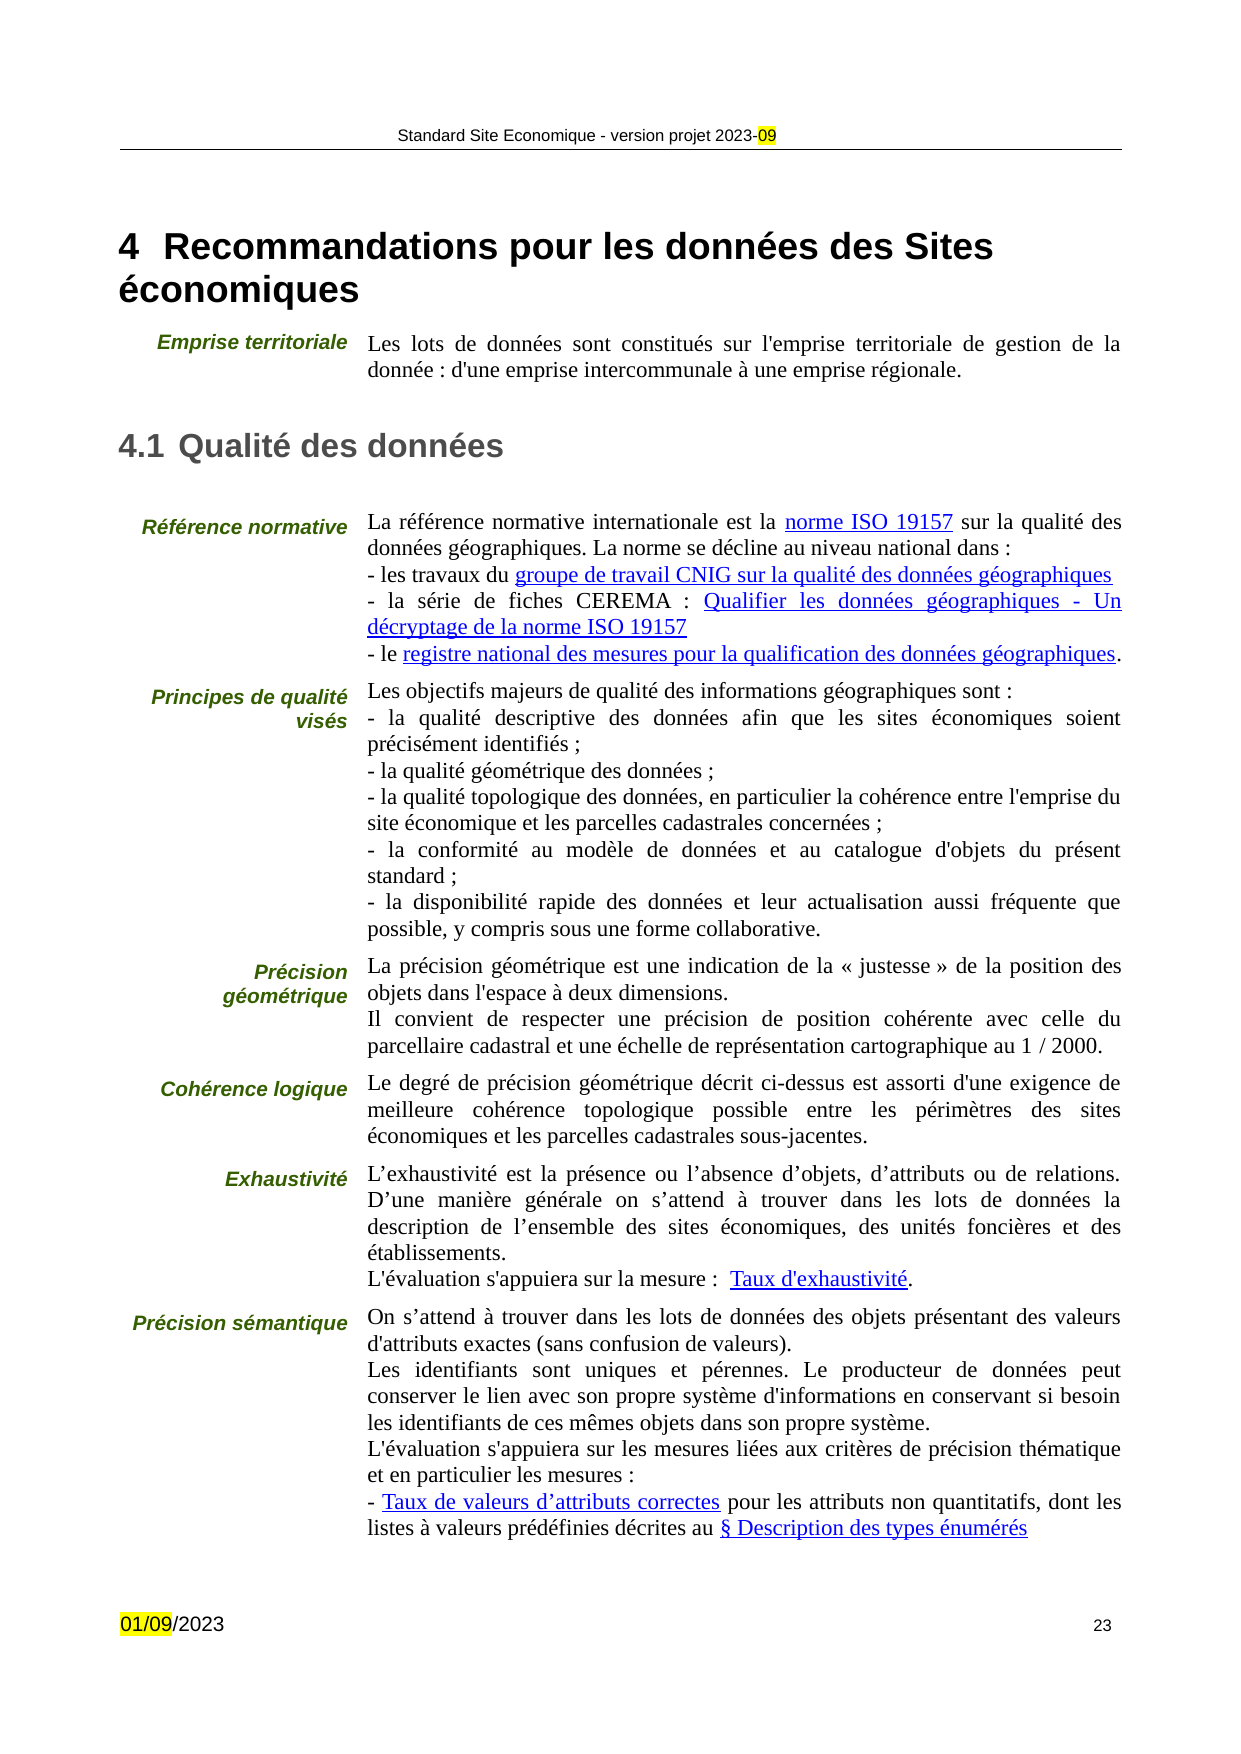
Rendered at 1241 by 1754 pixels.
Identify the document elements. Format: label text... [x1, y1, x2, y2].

table_header Référence normative [118, 502, 355, 672]
table_cell Principes de qualité visés [118, 672, 355, 947]
table_cell Cohérence logique [118, 1064, 355, 1154]
table_header La référence normative internationale est la norme ISO 19157 sur la qualité des données géographiques. La norme se décline au niveau national dans : - les travaux du groupe de travail CNIG sur la qualité des données géographiques - la série de fiches CEREMA : Qualifier les données géographiques - Un décryptage de la norme ISO 19157 - le registre national des mesures pour la qualification des données géographiques. [355, 502, 1122, 672]
table_cell On s’attend à trouver dans les lots de données des objets présentant des valeurs d'attributs exactes (sans confusion de valeurs). Les identifiants sont uniques et pérennes. Le producteur de données peut conserver le lien avec son propre système d'informations en conservant si besoin les identifiants de ces mêmes objets dans son propre système. L'évaluation s'appuiera sur les mesures liées aux critères de précision thématique et en particulier les mesures : - Taux de valeurs d’attributs correctes pour les attributs non quantitatifs, dont les listes à valeurs prédéfinies décrites au § Description des types énumérés [355, 1298, 1122, 1546]
table_cell Le degré de précision géométrique décrit ci-dessus est assorti d'une exigence de meilleure cohérence topologique possible entre les périmètres des sites économiques et les parcelles cadastrales sous-jacentes. [355, 1064, 1122, 1154]
subtitle Qualité des données [118, 426, 1122, 465]
table_header Emprise territoriale [118, 325, 356, 389]
table_header Les lots de données sont constitués sur l'emprise territoriale de gestion de la donnée : d'une emprise intercommunale à une emprise régionale. [356, 325, 1122, 389]
table_cell Exhaustivité [118, 1154, 355, 1297]
table_cell L’exhaustivité est la présence ou l’absence d’objets, d’attributs ou de relations. D’une manière générale on s’attend à trouver dans les lots de données la description de l’ensemble des sites économiques, des unités foncières et des établissements. L'évaluation s'appuiera sur la mesure : Taux d'exhaustivité. [355, 1154, 1122, 1297]
table_cell Précision sémantique [118, 1298, 355, 1546]
table_cell Les objectifs majeurs de qualité des informations géographiques sont : - la qualité descriptive des données afin que les sites économiques soient précisément identifiés ; - la qualité géométrique des données ; - la qualité topologique des données, en particulier la cohérence entre l'emprise du site économique et les parcelles cadastrales concernées ; - la conformité au modèle de données et au catalogue d'objets du présent standard ; - la disponibilité rapide des données et leur actualisation aussi fréquente que possible, y compris sous une forme collaborative. [355, 672, 1122, 947]
table_cell La précision géométrique est une indication de la « justesse » de la position des objets dans l'espace à deux dimensions. Il convient de respecter une précision de position cohérente avec celle du parcellaire cadastral et une échelle de représentation cartographique au 1 / 2000. [355, 947, 1122, 1064]
table_cell Précision géométrique [118, 947, 355, 1064]
subtitle Recommandations pour les données des Sites économiques [118, 224, 1122, 310]
